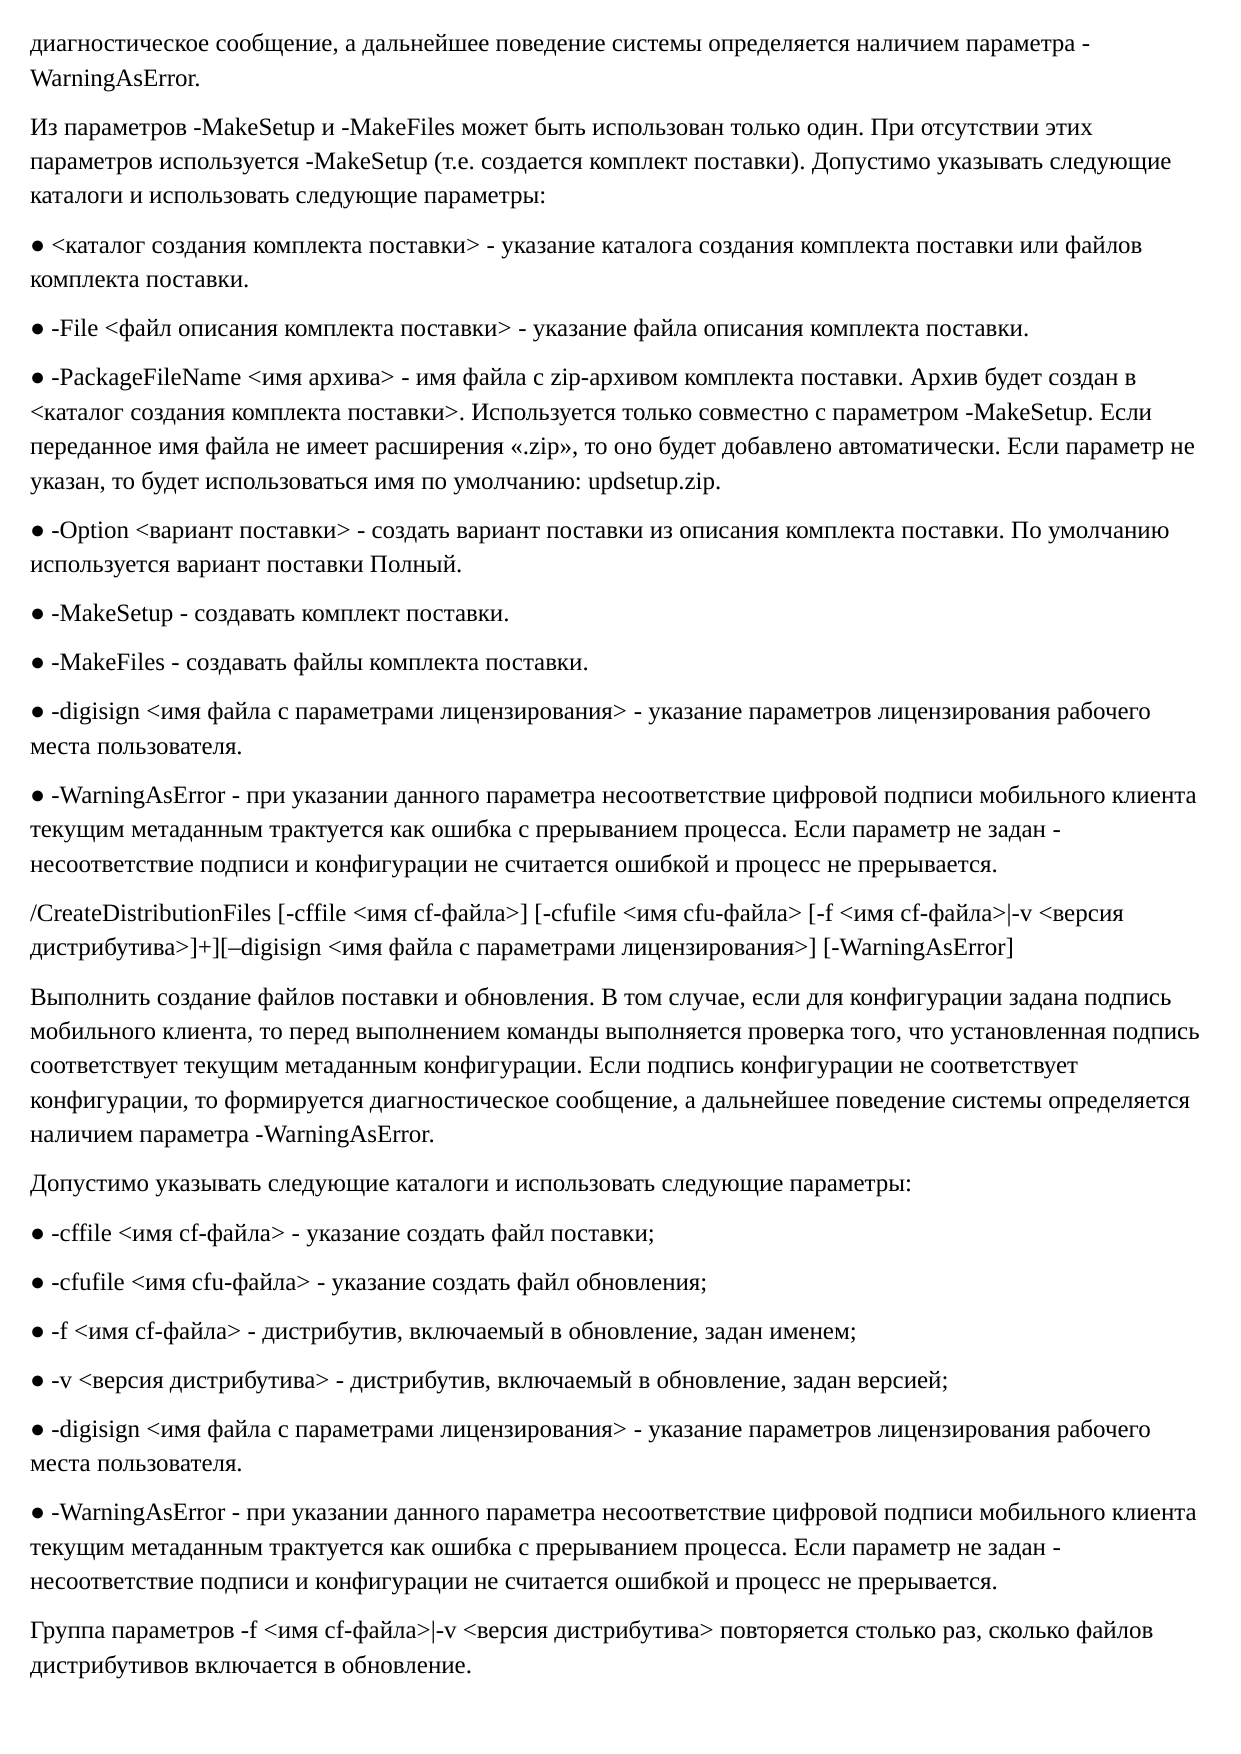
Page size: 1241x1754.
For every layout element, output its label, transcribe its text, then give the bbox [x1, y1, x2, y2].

text ● -File <файл описания комплекта поставки> ‑ указание файла описания комплекта поставки. [30, 313, 1211, 342]
text ● -Option <вариант поставки> ‑ создать вариант поставки из описания комплекта поставки. По умолчанию используется вариант поставки Полный. [30, 515, 1211, 578]
text ● -MakeFiles ‑ создавать файлы комплекта поставки. [30, 647, 1211, 676]
text ● -MakeSetup ‑ создавать комплект поставки. [30, 598, 1211, 627]
text Выполнить создание файлов поставки и обновления. В том случае, если для конфигурации задана подпись мобильного клиента, то перед выполнением команды выполняется проверка того, что установленная подпись соответствует текущим метаданным конфигурации. Если подпись конфигурации не соответствует конфигурации, то формируется диагностическое сообщение, а дальнейшее поведение системы определяется наличием параметра -WarningAsError. [30, 982, 1211, 1148]
text ● -v <версия дистрибутива> ‑ дистрибутив, включаемый в обновление, задан версией; [30, 1365, 1211, 1393]
text ● -WarningAsError ‑ при указании данного параметра несоответствие цифровой подписи мобильного клиента текущим метаданным трактуется как ошибка с прерыванием процесса. Если параметр не задан ‑ несоответствие подписи и конфигурации не считается ошибкой и процесс не прерывается. [30, 780, 1211, 878]
text Из параметров -MakeSetup и -MakeFiles может быть использован только один. При отсутствии этих параметров используется -MakeSetup (т.е. создается комплект поставки). Допустимо указывать следующие каталоги и использовать следующие параметры: [30, 112, 1211, 209]
text /CreateDistributionFiles [-cffile <имя cf-файла>] [-cfufile <имя cfu-файла> [-f <имя cf-файла>|-v <версия дистрибутива>]+][–digisign <имя файла с параметрами лицензирования>] [-WarningAsError] [30, 898, 1211, 961]
text ● -cfufile <имя cfu-файла> ‑ указание создать файл обновления; [30, 1267, 1211, 1295]
text ● -PackageFileName <имя архива> ‑ имя файла с zip-архивом комплекта поставки. Архив будет создан в <каталог создания комплекта поставки>. Используется только совместно с параметром -MakeSetup. Если переданное имя файла не имеет расширения «.zip», то оно будет добавлено автоматически. Если параметр не указан, то будет использоваться имя по умолчанию: updsetup.zip. [30, 362, 1211, 494]
text ● -WarningAsError ‑ при указании данного параметра несоответствие цифровой подписи мобильного клиента текущим метаданным трактуется как ошибка с прерыванием процесса. Если параметр не задан ‑ несоответствие подписи и конфигурации не считается ошибкой и процесс не прерывается. [30, 1497, 1211, 1595]
text ● -digisign <имя файла с параметрами лицензирования> ‑ указание параметров лицензирования рабочего места пользователя. [30, 1414, 1211, 1477]
text Допустимо указывать следующие каталоги и использовать следующие параметры: [30, 1168, 1211, 1197]
text ● -f <имя cf-файла> ‑ дистрибутив, включаемый в обновление, задан именем; [30, 1316, 1211, 1344]
text ● -cffile <имя cf-файла> ‑ указание создать файл поставки; [30, 1218, 1211, 1246]
text ● <каталог создания комплекта поставки> ‑ указание каталога создания комплекта поставки или файлов комплекта поставки. [30, 230, 1211, 293]
text Группа параметров -f <имя cf-файла>|-v <версия дистрибутива> повторяется столько раз, сколько файлов дистрибутивов включается в обновление. [30, 1615, 1211, 1679]
text диагностическое сообщение, а дальнейшее поведение системы определяется наличием параметра -WarningAsError. [30, 28, 1211, 91]
text ● -digisign <имя файла с параметрами лицензирования> ‑ указание параметров лицензирования рабочего места пользователя. [30, 696, 1211, 760]
